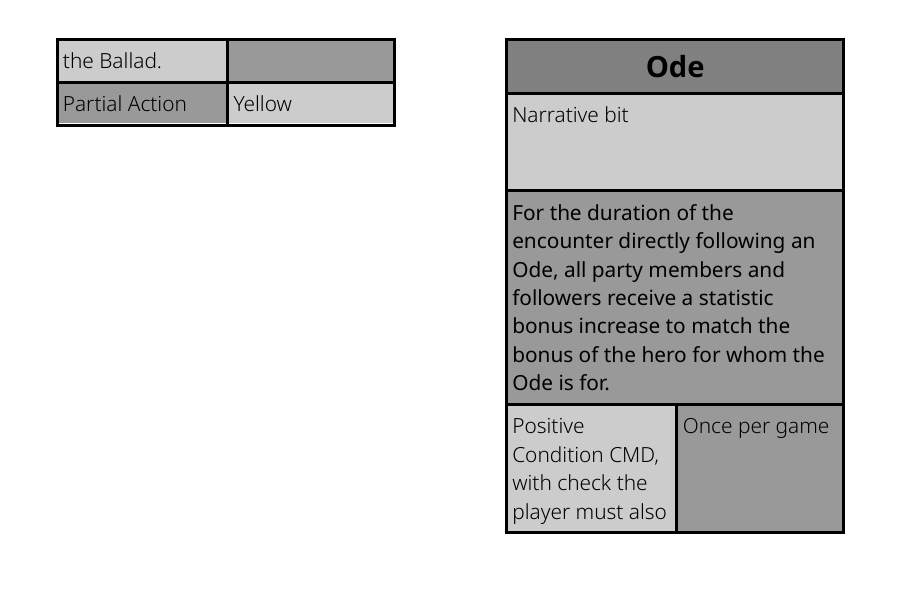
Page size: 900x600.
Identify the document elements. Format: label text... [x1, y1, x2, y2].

table_cell Narrative bit [508, 95, 842, 189]
table_cell Yellow [229, 84, 393, 123]
table_cell Positive Condition CMD, with check the player must also [508, 406, 675, 531]
table_cell [229, 41, 393, 81]
table_cell Once per game [678, 406, 842, 531]
table_cell the Ballad. [59, 41, 226, 81]
table_cell For the duration of the encounter directly following an Ode, all party members and followers receive a statistic bonus increase to match the bonus of the hero for whom the Ode is for. [508, 192, 842, 403]
table_cell Partial Action [59, 84, 226, 123]
table_header Ode [508, 41, 842, 92]
